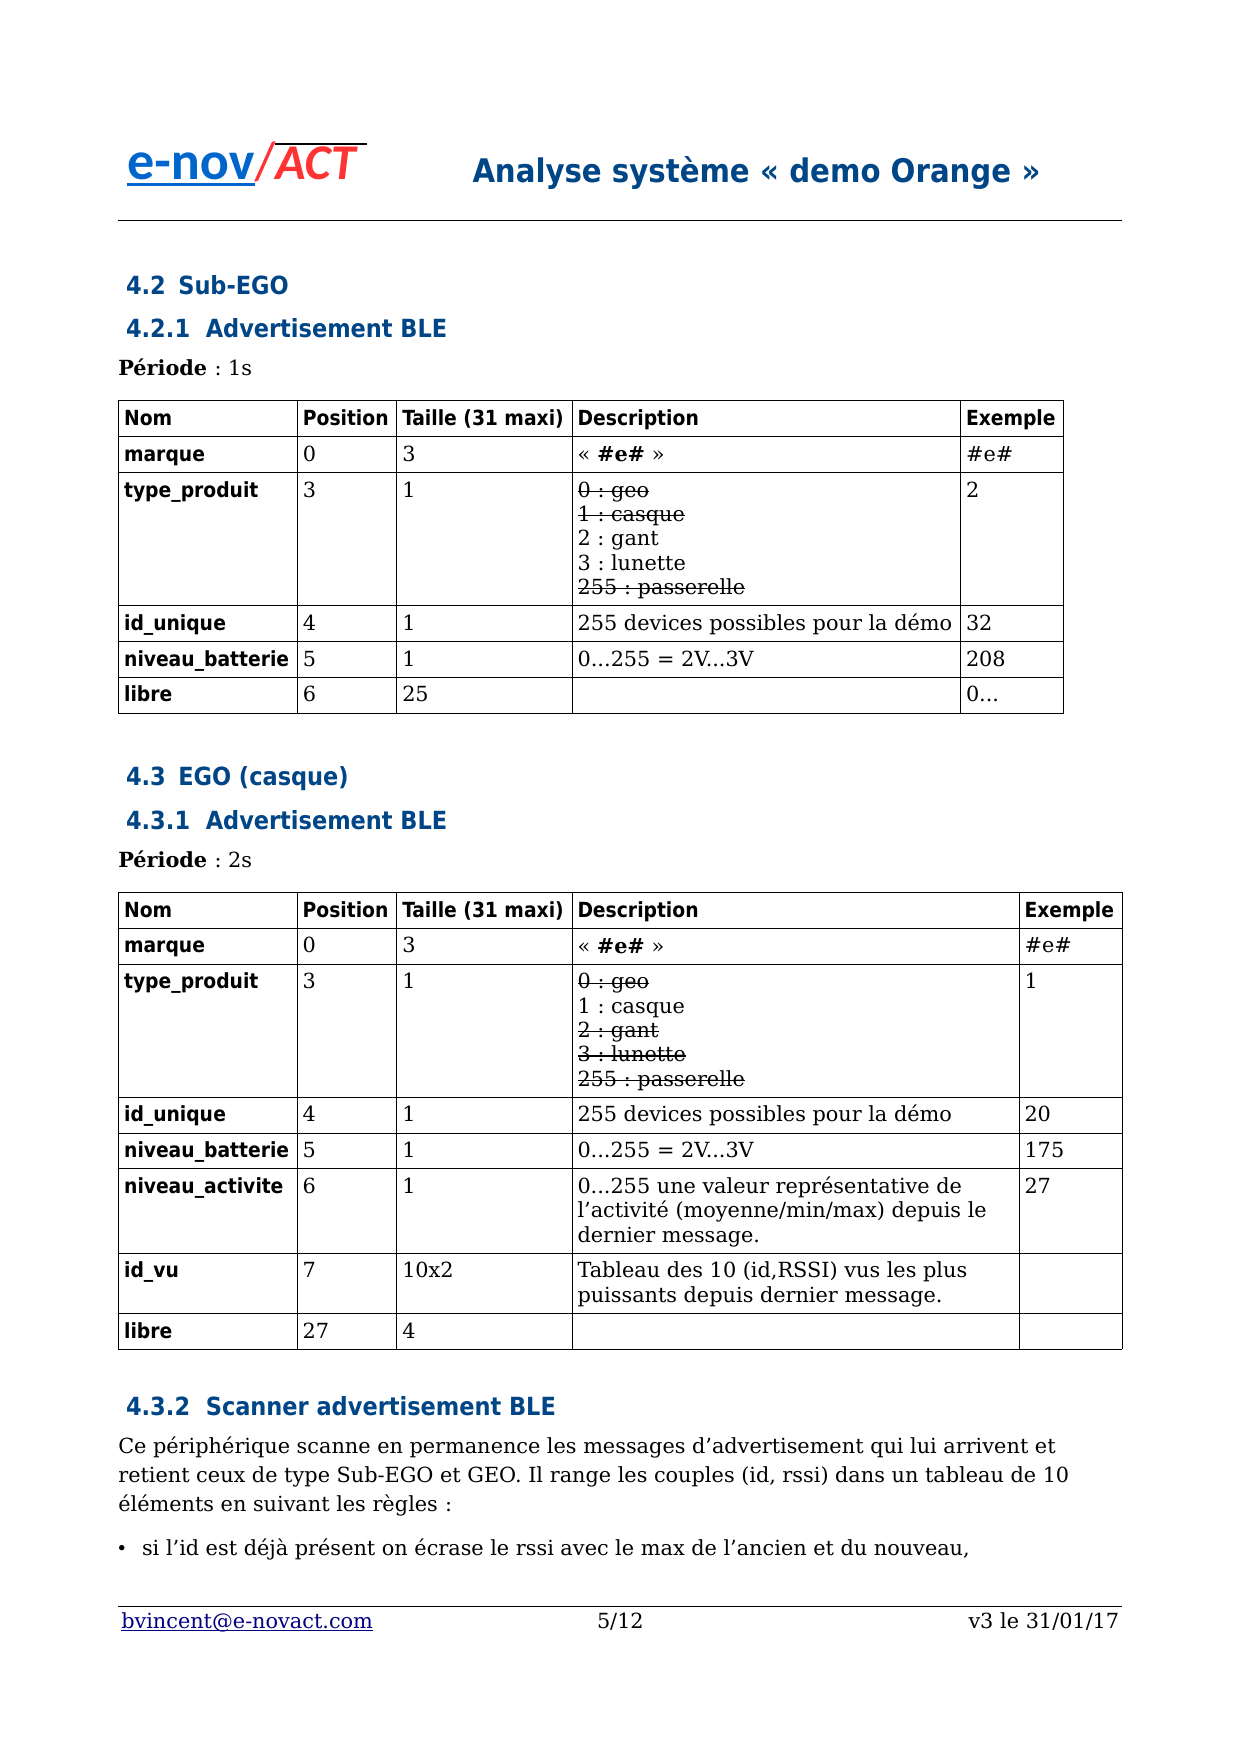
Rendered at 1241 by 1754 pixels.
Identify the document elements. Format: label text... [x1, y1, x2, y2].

table_cell 1 [397, 965, 572, 1097]
table_cell niveau_batterie [119, 642, 297, 677]
table_cell 3 [298, 965, 396, 1097]
table_cell [1020, 1254, 1122, 1313]
table_cell 20 [1020, 1098, 1122, 1132]
table_cell [573, 678, 960, 712]
table_header Description [573, 401, 960, 436]
table_cell libre [119, 1314, 297, 1349]
table_cell 3 [397, 929, 572, 964]
subtitle Sub-EGO [118, 271, 1122, 300]
table_cell 0 : geo 1 : casque 2 : gant 3 : lunette 255 : passerelle [573, 965, 1019, 1097]
table_cell 32 [961, 606, 1063, 641]
table_cell Tableau des 10 (id,RSSI) vus les plus puissants depuis dernier message. [573, 1254, 1019, 1313]
table_cell 1 [397, 606, 572, 641]
table_cell 4 [298, 606, 396, 641]
table_cell 4 [397, 1314, 572, 1349]
table_cell 0 [298, 929, 396, 964]
text Période : 1s [118, 356, 1122, 381]
table_cell 2 [961, 473, 1063, 605]
table_cell « #e# » [573, 929, 1019, 964]
table_cell 208 [961, 642, 1063, 677]
table_cell marque [119, 437, 297, 472]
table_header Description [573, 893, 1019, 928]
table_header Position [298, 893, 396, 928]
table_cell 6 [298, 1169, 396, 1253]
table_cell 1 [397, 1169, 572, 1253]
table_cell type_produit [119, 965, 297, 1097]
table_cell 255 devices possibles pour la démo [573, 1098, 1019, 1132]
table_cell « #e# » [573, 437, 960, 472]
table_header Exemple [1020, 893, 1122, 928]
table_cell 0 : geo 1 : casque 2 : gant 3 : lunette 255 : passerelle [573, 473, 960, 605]
table_cell 1 [1020, 965, 1122, 1097]
table_cell 7 [298, 1254, 396, 1313]
table_cell 3 [397, 437, 572, 472]
table_cell [573, 1314, 1019, 1349]
subtitle Scanner advertisement BLE [118, 1392, 1122, 1422]
table_cell 5 [298, 1134, 396, 1168]
subtitle EGO (casque) [118, 762, 1122, 792]
table_cell 25 [397, 678, 572, 712]
table_cell 5 [298, 642, 396, 677]
subtitle Advertisement BLE [118, 806, 1122, 835]
table_header Taille (31 maxi) [397, 893, 572, 928]
table_cell niveau_activite [119, 1169, 297, 1253]
table_cell 0... [961, 678, 1063, 712]
table_header Exemple [961, 401, 1063, 436]
table_cell 1 [397, 642, 572, 677]
table_cell 27 [1020, 1169, 1122, 1253]
table_cell 0 [298, 437, 396, 472]
table_cell libre [119, 678, 297, 712]
table_cell #e# [1020, 929, 1122, 964]
table_cell 1 [397, 1098, 572, 1132]
table_header Taille (31 maxi) [397, 401, 572, 436]
list si l’id est déjà présent on écrase le rssi avec le max de l’ancien et du nouveau, [118, 1536, 1122, 1560]
table_cell 1 [397, 1134, 572, 1168]
table_header Nom [119, 893, 297, 928]
table_cell [1020, 1314, 1122, 1349]
table_cell 6 [298, 678, 396, 712]
table_cell 1 [397, 473, 572, 605]
table_cell 0...255 = 2V...3V [573, 642, 960, 677]
table_cell 3 [298, 473, 396, 605]
table_cell type_produit [119, 473, 297, 605]
table_cell #e# [961, 437, 1063, 472]
table_cell 175 [1020, 1134, 1122, 1168]
text Ce périphérique scanne en permanence les messages d’advertisement qui lui arrivent et retient ceux de type Sub-EGO et GEO. Il range les couples (id, rssi) dans un tableau de 10 éléments en suivant les règles : [118, 1434, 1122, 1516]
table_cell id_vu [119, 1254, 297, 1313]
table_cell 10x2 [397, 1254, 572, 1313]
table_cell id_unique [119, 606, 297, 641]
table_cell 4 [298, 1098, 396, 1132]
table_cell 0...255 une valeur représentative de l’activité (moyenne/min/max) depuis le dernier message. [573, 1169, 1019, 1253]
subtitle Advertisement BLE [118, 314, 1122, 344]
table_cell marque [119, 929, 297, 964]
table_cell niveau_batterie [119, 1134, 297, 1168]
table_cell id_unique [119, 1098, 297, 1132]
table_header Position [298, 401, 396, 436]
table_cell 27 [298, 1314, 396, 1349]
text Période : 2s [118, 848, 1122, 872]
table_header Nom [119, 401, 297, 436]
table_cell 255 devices possibles pour la démo [573, 606, 960, 641]
table_cell 0...255 = 2V...3V [573, 1134, 1019, 1168]
